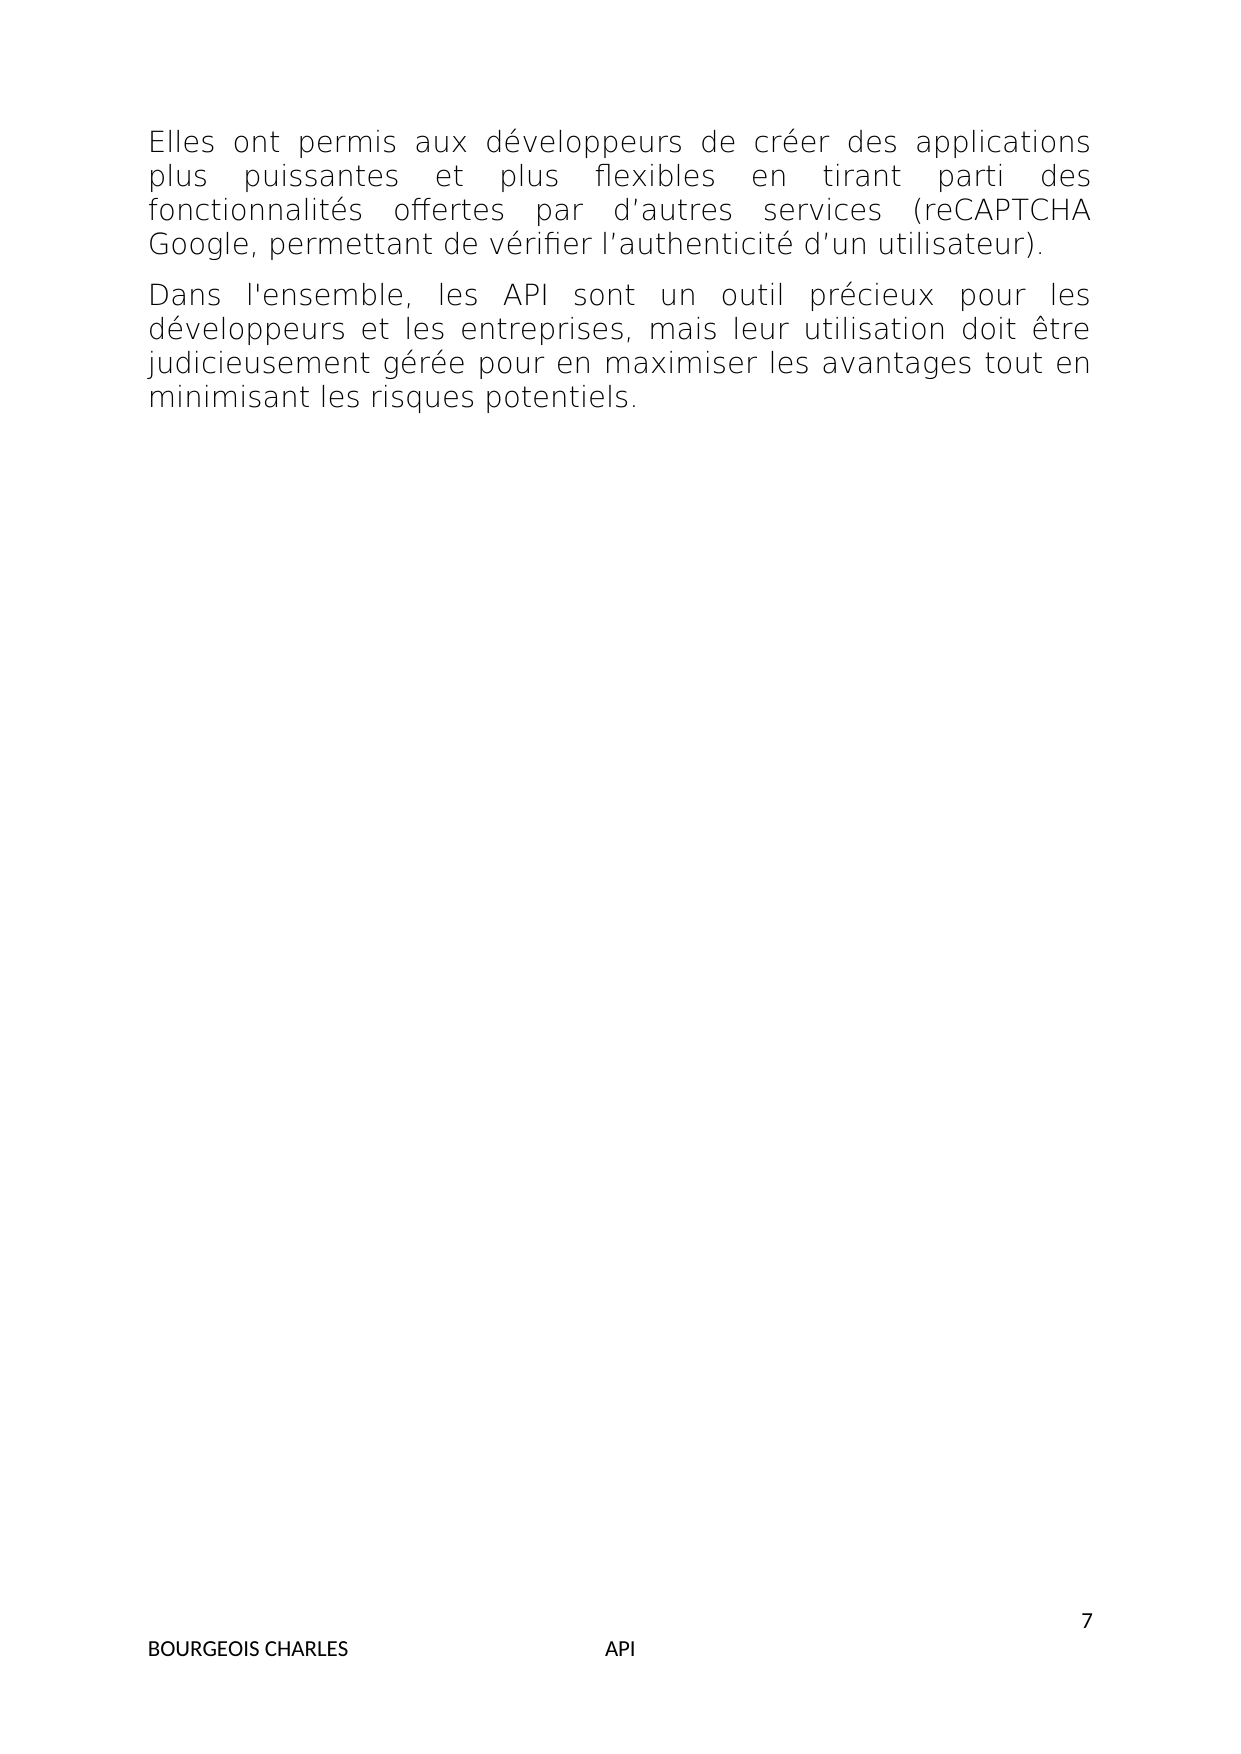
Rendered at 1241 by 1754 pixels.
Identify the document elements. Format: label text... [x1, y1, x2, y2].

text Dans l'ensemble, les API sont un outil précieux pour les développeurs et les entreprises, mais leur utilisation doit être judicieusement gérée pour en maximiser les avantages tout en minimisant les risques potentiels. [148, 278, 1092, 414]
text Elles ont permis aux développeurs de créer des applications plus puissantes et plus flexibles en tirant parti des fonctionnalités offertes par d’autres services (reCAPTCHA Google, permettant de vérifier l’authenticité d’un utilisateur). [148, 126, 1092, 261]
